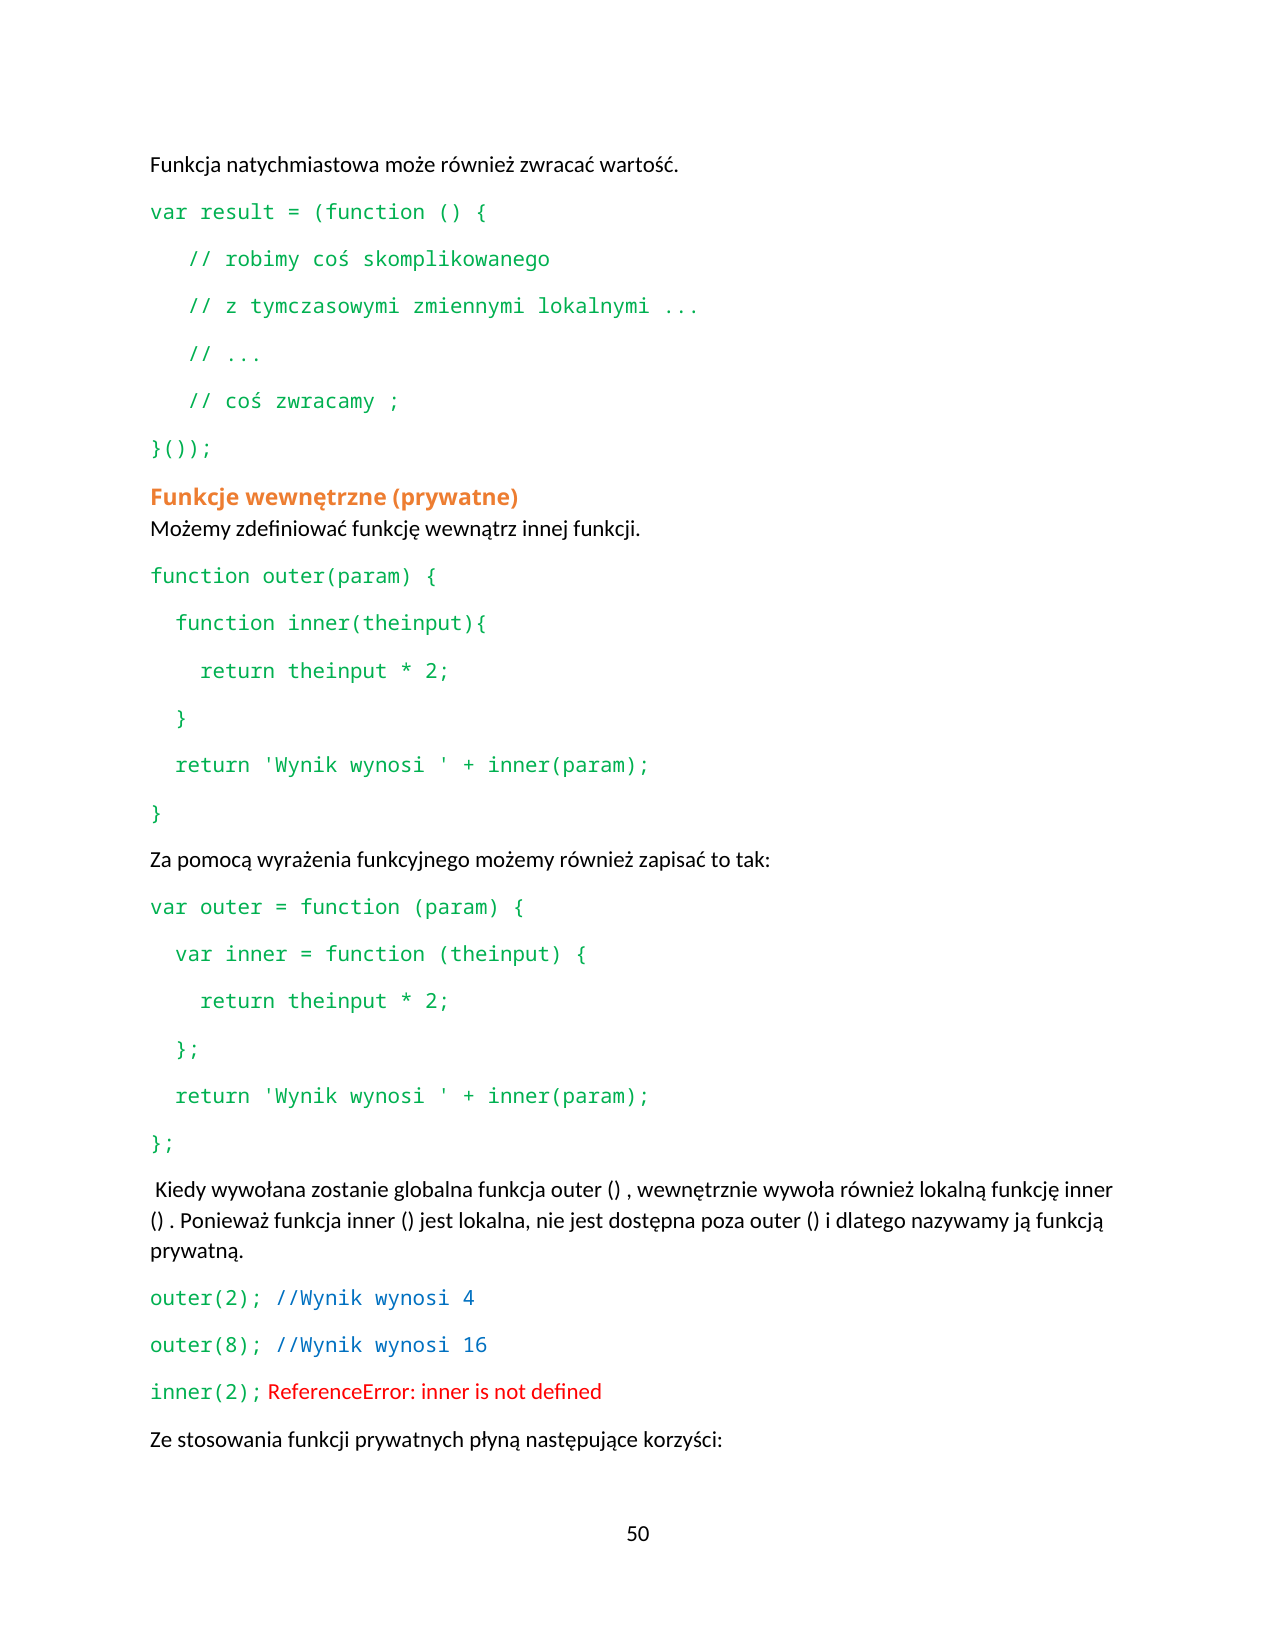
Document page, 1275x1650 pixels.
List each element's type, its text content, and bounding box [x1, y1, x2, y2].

text return theinput * 2; [150, 986, 1125, 1015]
text // ... [150, 339, 1125, 367]
text return 'Wynik wynosi ' + inner(param); [150, 1081, 1125, 1109]
text inner(2); ReferenceError: inner is not defined [150, 1377, 1125, 1406]
text var result = (function () { [150, 197, 1125, 225]
text }()); [150, 433, 1125, 462]
text Ze stosowania funkcji prywatnych płyną następujące korzyści: [150, 1425, 1125, 1453]
text return theinput * 2; [150, 656, 1125, 684]
text Kiedy wywołana zostanie globalna funkcja outer () , wewnętrznie wywoła również lokalną funkcję inner () . Ponieważ funkcja inner () jest lokalna, nie jest dostępna poza outer () i dlatego nazywamy ją funkcją prywatną. [150, 1176, 1125, 1264]
text Funkcje wewnętrzne (prywatne) [150, 481, 1125, 512]
text // coś zwracamy ; [150, 386, 1125, 414]
text var outer = function (param) { [150, 892, 1125, 920]
text Funkcja natychmiastowa może również zwracać wartość. [150, 150, 1125, 178]
text return 'Wynik wynosi ' + inner(param); [150, 750, 1125, 779]
text outer(2); //Wynik wynosi 4 [150, 1283, 1125, 1311]
text } [150, 703, 1125, 732]
text function outer(param) { [150, 561, 1125, 590]
text } [150, 798, 1125, 826]
text Możemy zdefiniować funkcję wewnątrz innej funkcji. [150, 514, 1125, 542]
text // z tymczasowymi zmiennymi lokalnymi ... [150, 291, 1125, 320]
text outer(8); //Wynik wynosi 16 [150, 1330, 1125, 1359]
text function inner(theinput){ [150, 608, 1125, 637]
text }; [150, 1034, 1125, 1062]
text Za pomocą wyrażenia funkcyjnego możemy również zapisać to tak: [150, 845, 1125, 873]
text var inner = function (theinput) { [150, 939, 1125, 968]
text }; [150, 1128, 1125, 1157]
text // robimy coś skomplikowanego [150, 244, 1125, 273]
